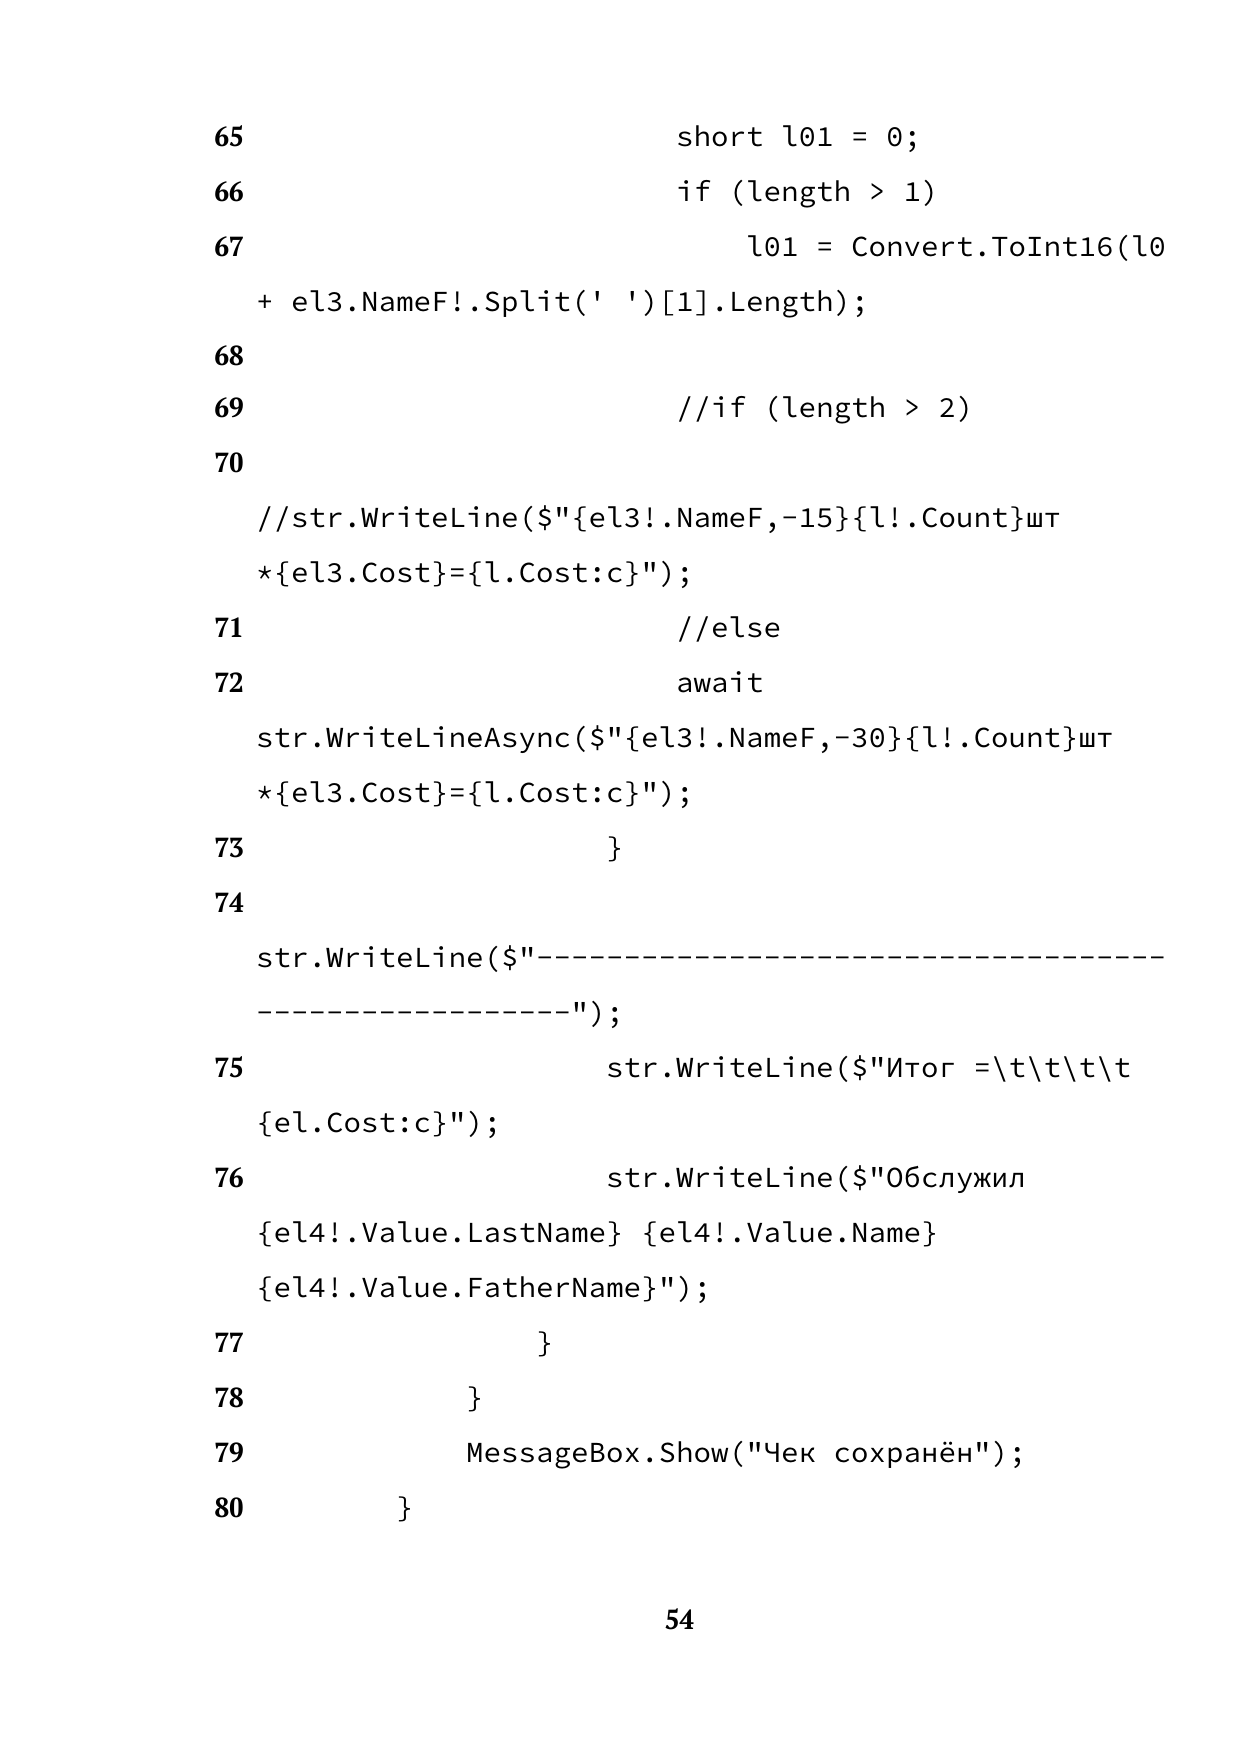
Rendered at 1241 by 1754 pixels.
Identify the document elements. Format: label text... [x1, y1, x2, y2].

list } [214, 828, 1181, 865]
list } [214, 1323, 1181, 1360]
list l01 = Convert.ToInt16(l0 + el3.NameF!.Split(' ')[1].Length); [214, 228, 1181, 320]
list //if (length > 2) [214, 388, 1181, 425]
list if (length > 1) [214, 173, 1181, 210]
list str.WriteLine($"------------------------------------------------------"); [214, 883, 1181, 1030]
list } [214, 1488, 1181, 1525]
list await str.WriteLineAsync($"{el3!.NameF,-30}{l!.Count}шт *{el3.Cost}={l.Cost:c}"); [214, 663, 1181, 810]
list MessageBox.Show("Чек сохранён"); [214, 1433, 1181, 1470]
list str.WriteLine($"Итог =\t\t\t\t {el.Cost:c}"); [214, 1048, 1181, 1140]
list //str.WriteLine($"{el3!.NameF,-15}{l!.Count}шт *{el3.Cost}={l.Cost:c}"); [214, 443, 1181, 590]
list //else [214, 608, 1181, 645]
list } [214, 1378, 1181, 1415]
list short l01 = 0; [214, 118, 1181, 155]
list str.WriteLine($"Обслужил {el4!.Value.LastName} {el4!.Value.Name} {el4!.Value.FatherName}"); [214, 1158, 1181, 1305]
